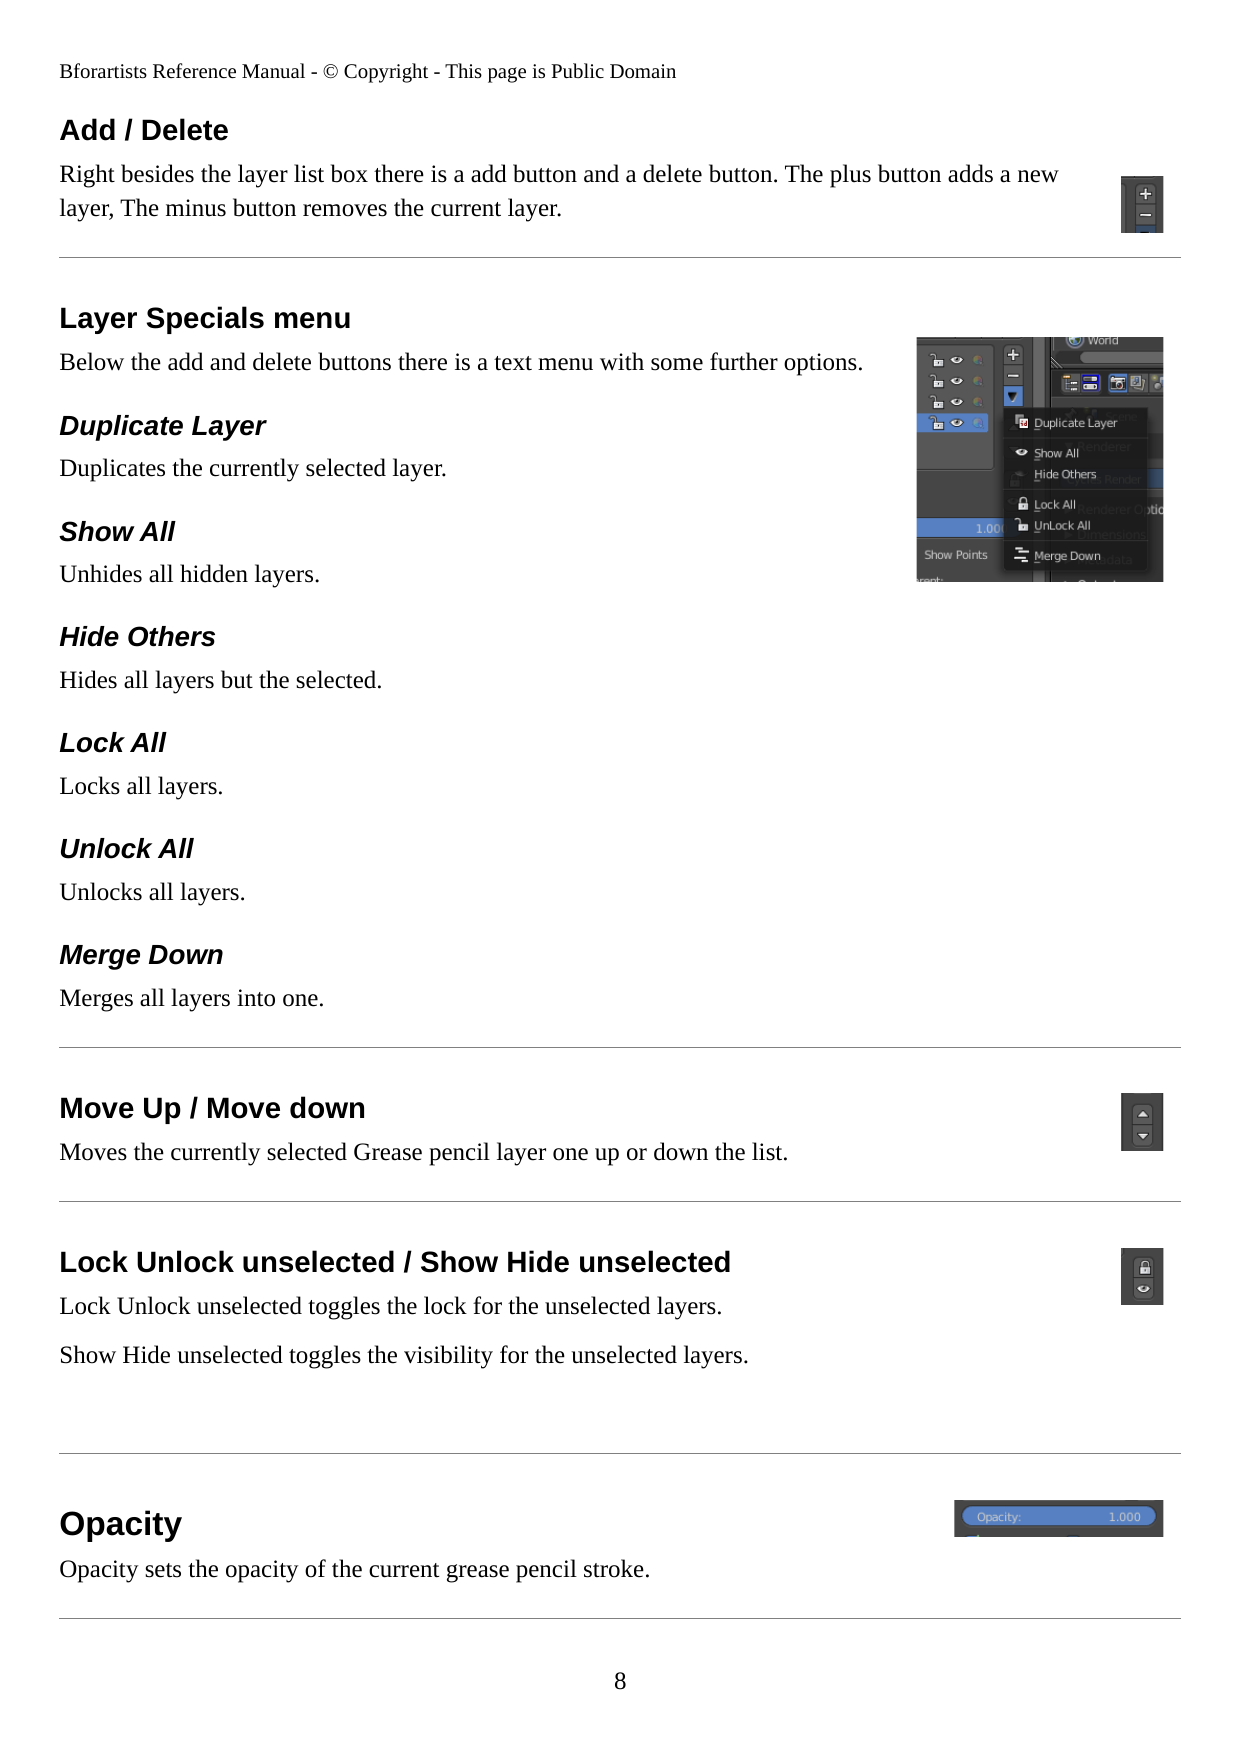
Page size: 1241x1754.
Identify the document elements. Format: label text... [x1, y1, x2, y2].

subtitle Show All [59, 515, 916, 547]
subtitle [1164, 409, 1181, 441]
text Unhides all hidden layers. [59, 559, 1181, 588]
text Locks all layers. [59, 771, 1181, 800]
subtitle Opacity [59, 1503, 1181, 1542]
picture [916, 337, 1164, 582]
text Hides all layers but the selected. [59, 665, 1181, 694]
text Unlocks all layers. [59, 877, 1181, 906]
text Lock Unlock unselected toggles the lock for the unselected layers. [59, 1291, 1181, 1320]
subtitle Add / Delete [59, 113, 1181, 146]
text Below the add and delete buttons there is a text menu with some further options. [59, 347, 916, 376]
subtitle Merge Down [59, 939, 1181, 971]
text Show Hide unselected toggles the visibility for the unselected layers. [59, 1340, 1181, 1369]
subtitle Layer Specials menu [59, 301, 1181, 335]
text Duplicates the currently selected layer. [59, 453, 916, 482]
subtitle [1164, 515, 1181, 547]
text Merges all layers into one. [59, 983, 1181, 1012]
picture [954, 1500, 1164, 1537]
subtitle Hide Others [59, 621, 1181, 653]
subtitle Lock All [59, 727, 1181, 759]
picture [1121, 1093, 1164, 1151]
picture [1121, 176, 1164, 233]
subtitle Move Up / Move down [59, 1091, 1181, 1124]
text Opacity sets the opacity of the current grease pencil stroke. [59, 1554, 1181, 1583]
subtitle Lock Unlock unselected / Show Hide unselected [59, 1245, 1181, 1279]
text Moves the currently selected Grease pencil layer one up or down the list. [59, 1137, 1181, 1166]
subtitle Unlock All [59, 833, 1181, 864]
text Right besides the layer list box there is a add button and a delete button. The plus button adds a new layer, The minus button removes the current layer. [59, 159, 1181, 222]
subtitle Duplicate Layer [59, 409, 916, 441]
picture [1121, 1248, 1164, 1305]
